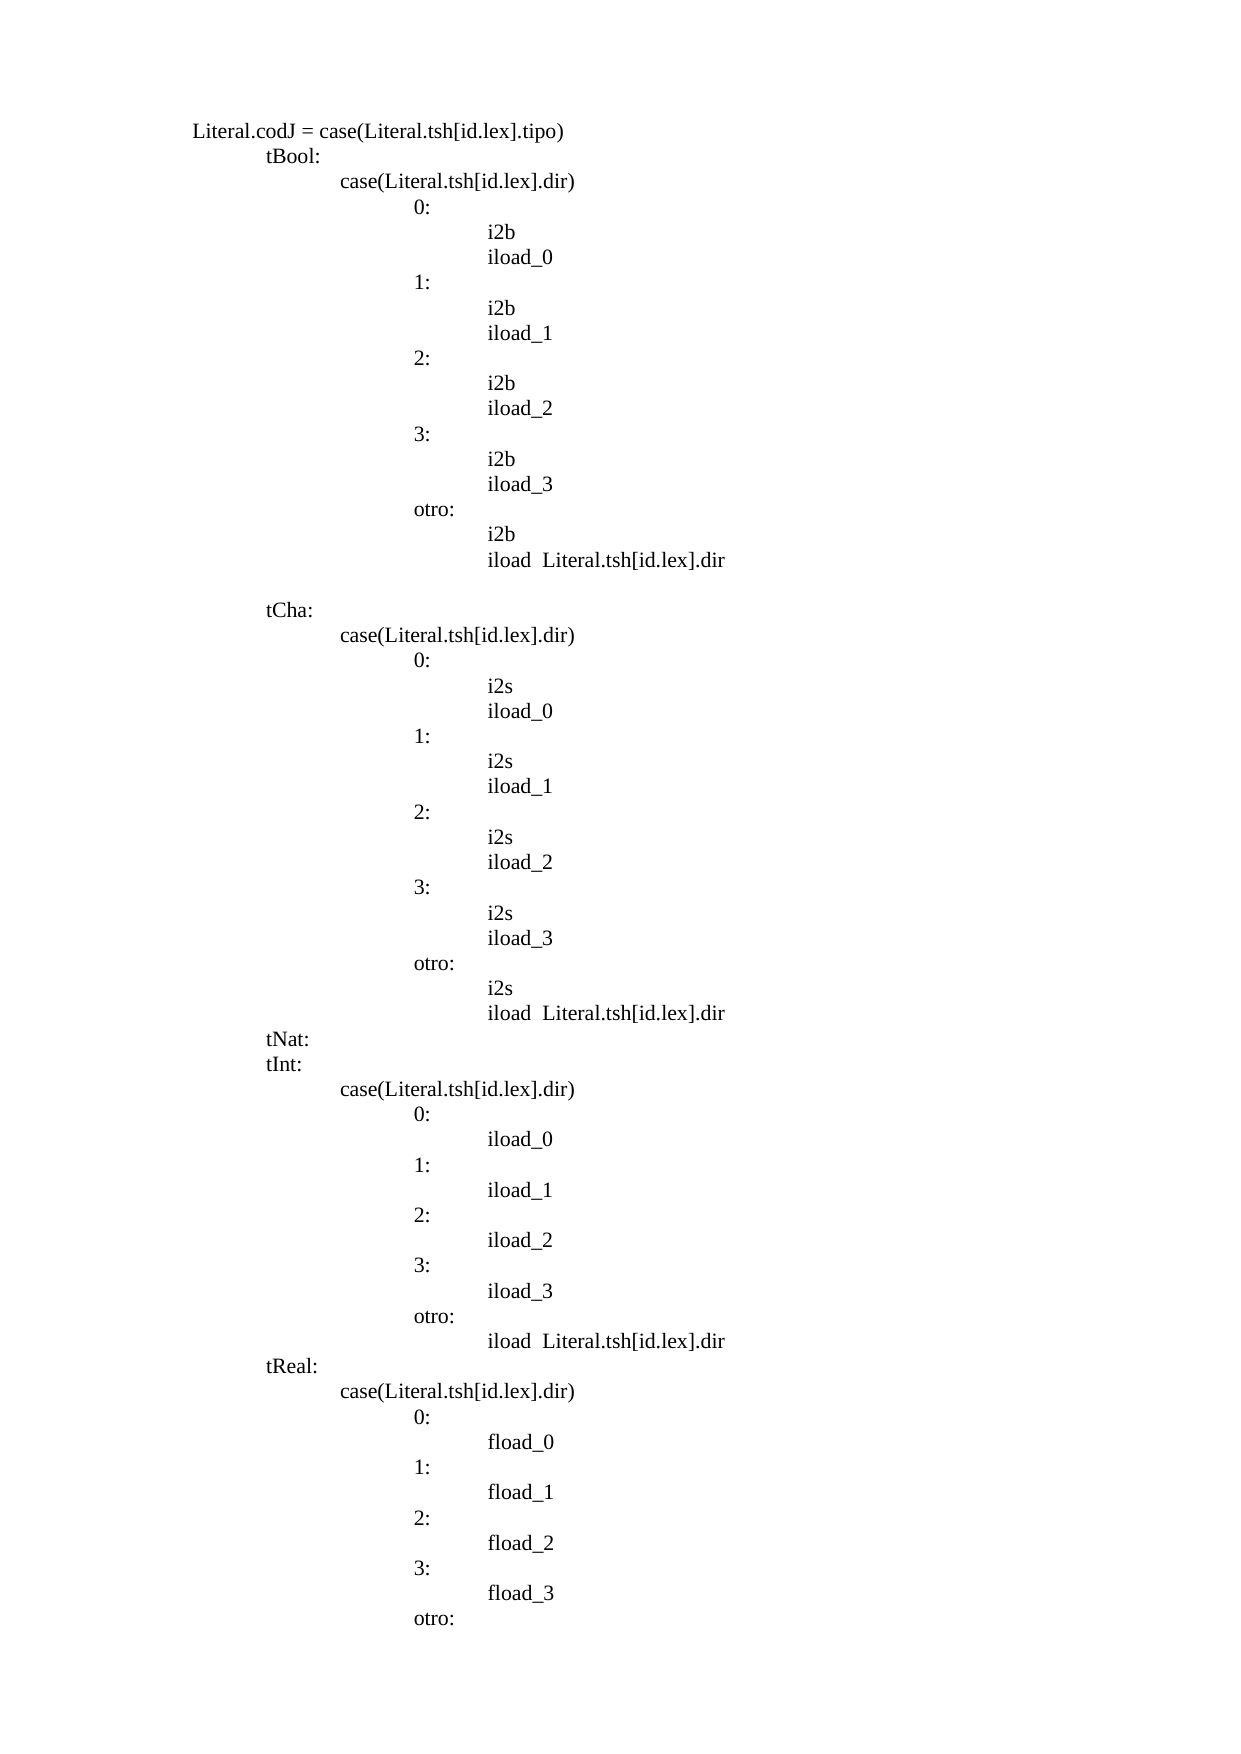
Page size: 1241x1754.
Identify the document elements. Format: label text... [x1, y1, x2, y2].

text 2: [118, 799, 1122, 824]
text iload_2 [118, 1227, 1122, 1252]
text i2b [118, 294, 1122, 320]
text case(Literal.tsh[id.lex].dir) [118, 622, 1122, 647]
text 1: [118, 723, 1122, 748]
text 0: [118, 194, 1122, 219]
text tReal: [118, 1353, 1122, 1378]
text i2b [118, 370, 1122, 395]
text 2: [118, 1504, 1122, 1530]
text 1: [118, 269, 1122, 294]
text iload Literal.tsh[id.lex].dir [118, 1000, 1122, 1026]
text iload_2 [118, 849, 1122, 874]
text i2s [118, 824, 1122, 849]
text iload_2 [118, 395, 1122, 421]
text 3: [118, 421, 1122, 446]
text i2b [118, 219, 1122, 244]
text iload_1 [118, 773, 1122, 799]
text i2b [118, 446, 1122, 471]
text 0: [118, 647, 1122, 673]
text 0: [118, 1404, 1122, 1429]
text case(Literal.tsh[id.lex].dir) [118, 168, 1122, 194]
text 3: [118, 1252, 1122, 1278]
text i2s [118, 975, 1122, 1000]
text fload_1 [118, 1479, 1122, 1504]
text 3: [118, 1555, 1122, 1580]
text Literal.codJ = case(Literal.tsh[id.lex].tipo) [118, 118, 1122, 143]
text otro: [118, 496, 1122, 521]
text iload Literal.tsh[id.lex].dir [118, 1328, 1122, 1353]
text otro: [118, 1303, 1122, 1328]
text 2: [118, 1202, 1122, 1227]
text fload_2 [118, 1530, 1122, 1555]
text 1: [118, 1454, 1122, 1479]
text tInt: [118, 1051, 1122, 1076]
text iload_3 [118, 471, 1122, 496]
text case(Literal.tsh[id.lex].dir) [118, 1076, 1122, 1101]
text otro: [118, 950, 1122, 975]
text iload_3 [118, 925, 1122, 950]
text 3: [118, 874, 1122, 899]
text iload_0 [118, 698, 1122, 723]
text fload_0 [118, 1429, 1122, 1454]
text case(Literal.tsh[id.lex].dir) [118, 1378, 1122, 1404]
text i2s [118, 899, 1122, 925]
text i2s [118, 748, 1122, 773]
text tBool: [118, 143, 1122, 168]
text iload_1 [118, 1177, 1122, 1202]
text tCha: [118, 597, 1122, 622]
text i2b [118, 521, 1122, 547]
text 1: [118, 1152, 1122, 1177]
text 0: [118, 1101, 1122, 1126]
text iload_0 [118, 1126, 1122, 1152]
text fload_3 [118, 1580, 1122, 1605]
text iload_0 [118, 244, 1122, 269]
text iload_3 [118, 1278, 1122, 1303]
text i2s [118, 673, 1122, 698]
text iload Literal.tsh[id.lex].dir [118, 547, 1122, 572]
text iload_1 [118, 320, 1122, 345]
text 2: [118, 345, 1122, 370]
text otro: [118, 1605, 1122, 1631]
text tNat: [118, 1026, 1122, 1051]
